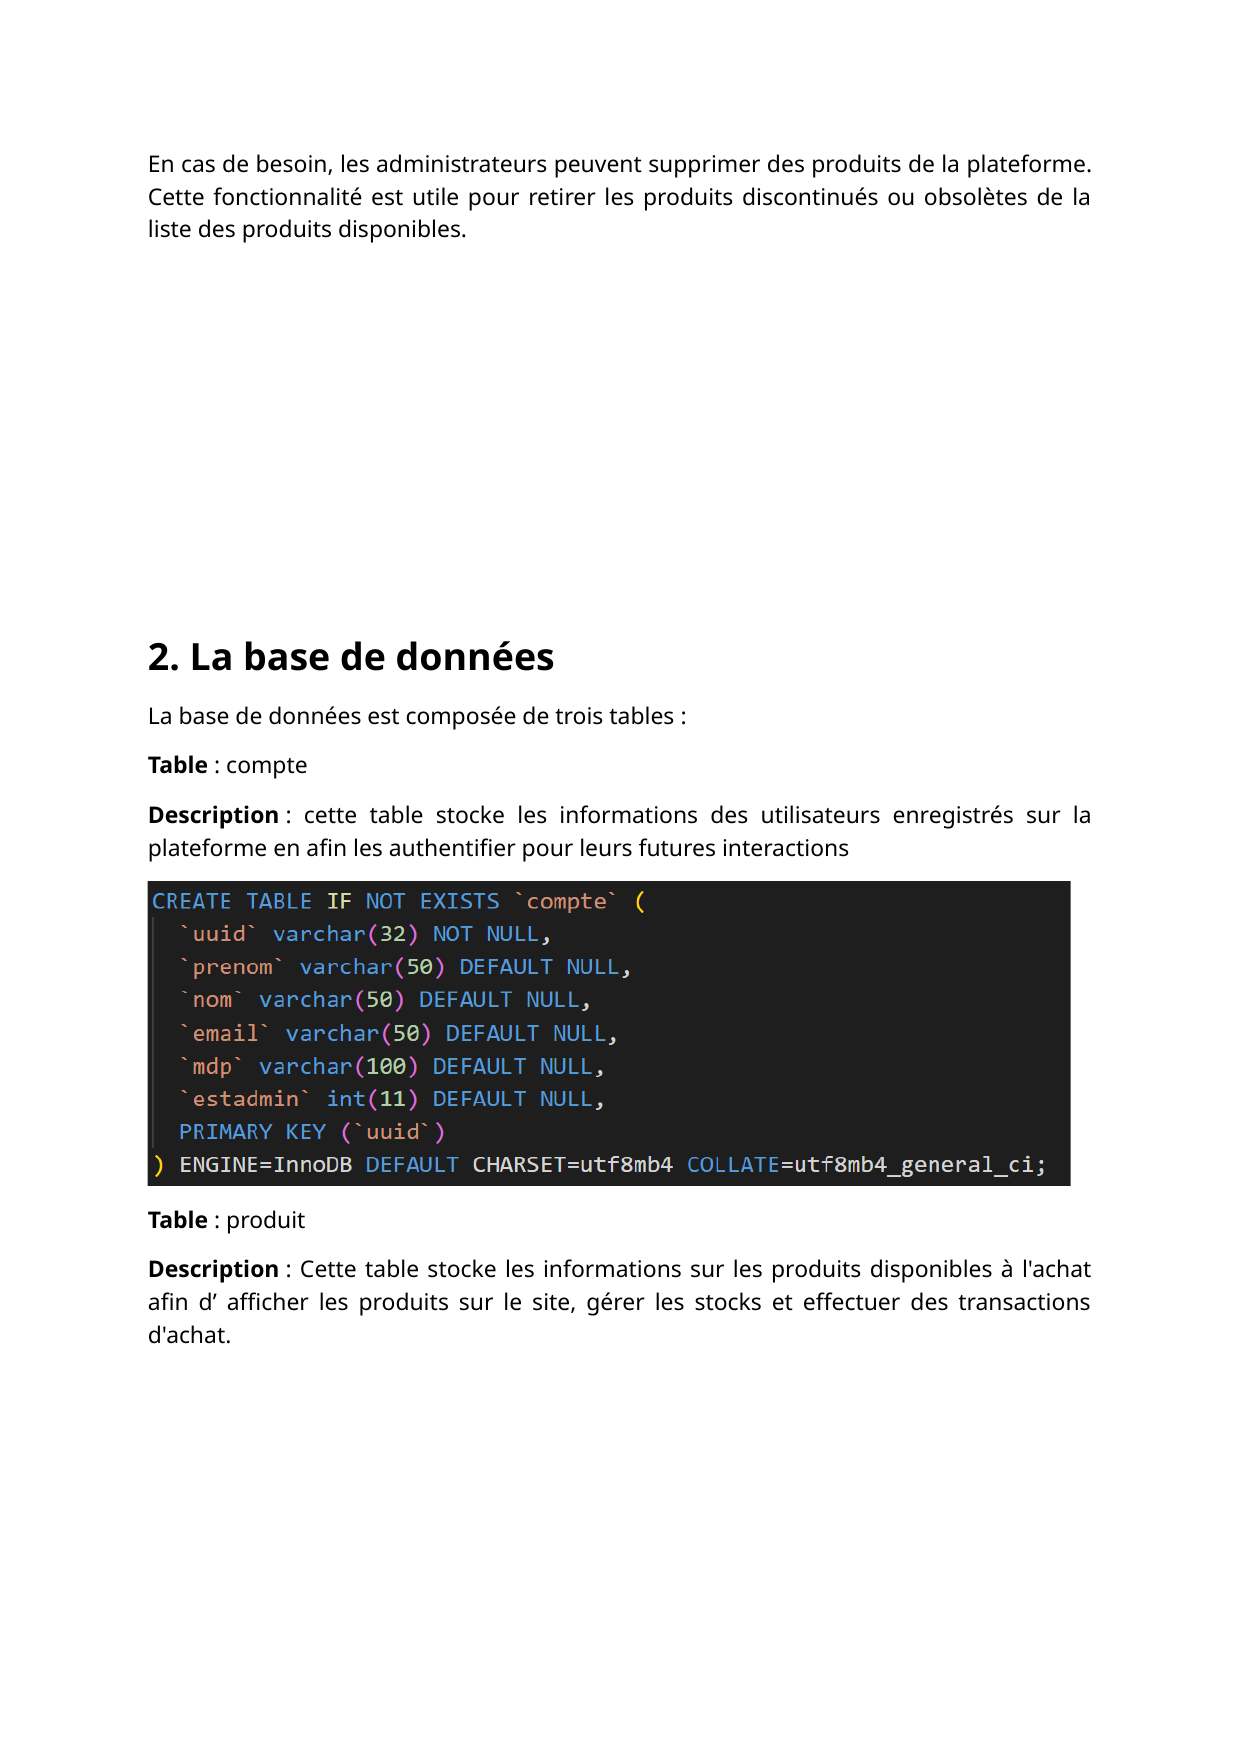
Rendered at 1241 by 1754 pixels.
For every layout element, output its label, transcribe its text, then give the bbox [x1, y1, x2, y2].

text Table : produit [148, 1204, 1093, 1235]
text 2. La base de données [148, 630, 1093, 681]
text En cas de besoin, les administrateurs peuvent supprimer des produits de la plateforme. Cette fonctionnalité est utile pour retirer les produits discontinués ou obsolètes de la liste des produits disponibles. [148, 148, 1093, 244]
text Description : Cette table stocke les informations sur les produits disponibles à l'achat afin d’ afficher les produits sur le site, gérer les stocks et effectuer des transactions d'achat. [148, 1253, 1093, 1350]
text Table : compte [148, 749, 1093, 781]
text Description : cette table stocke les informations des utilisateurs enregistrés sur la plateforme en afin les authentifier pour leurs futures interactions [148, 799, 1093, 863]
text La base de données est composée de trois tables : [148, 700, 1093, 731]
